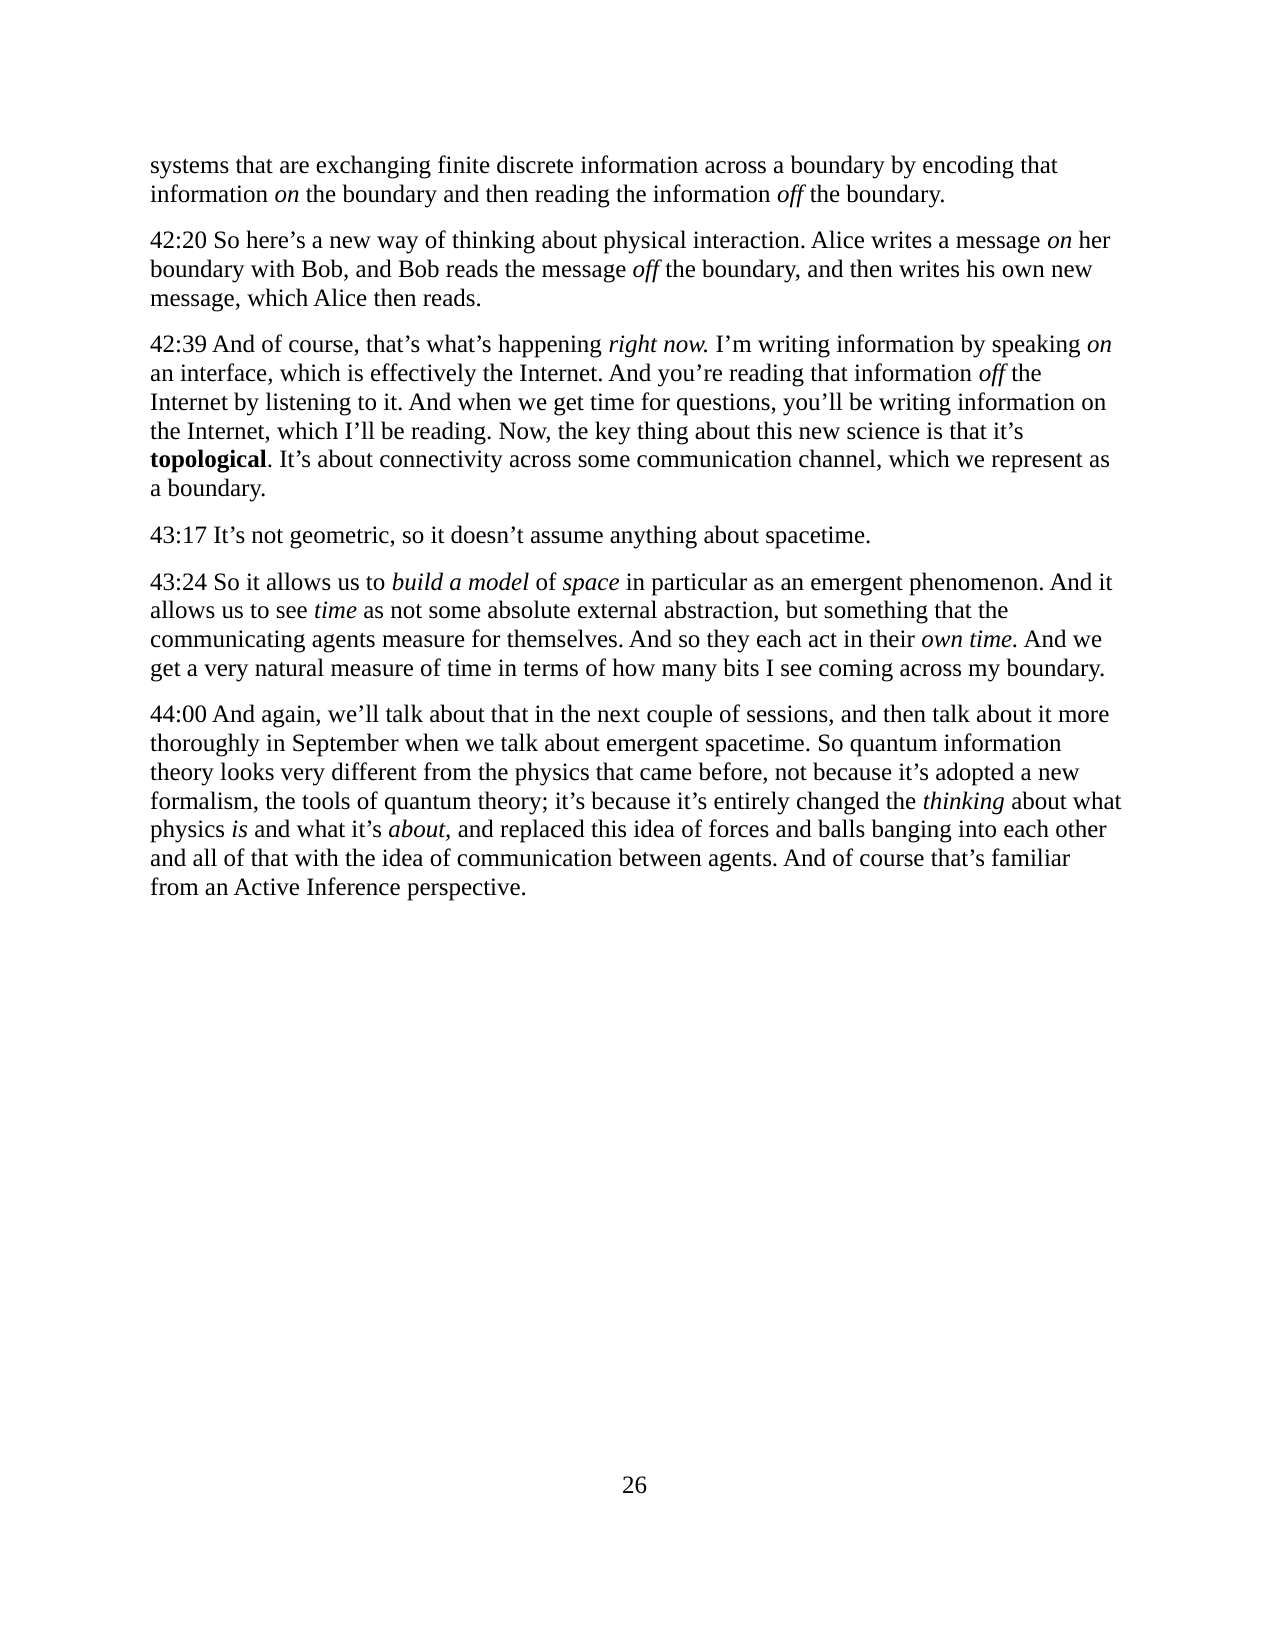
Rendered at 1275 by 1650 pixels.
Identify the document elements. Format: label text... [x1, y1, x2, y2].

text 42:20 So here’s a new way of thinking about physical interaction. Alice writes a message on her boundary with Bob, and Bob reads the message off the boundary, and then writes his own new message, which Alice then reads. [150, 225, 1125, 312]
text 43:17 It’s not geometric, so it doesn’t assume anything about spacetime. [150, 520, 1125, 549]
text 44:00 And again, we’ll talk about that in the next couple of sessions, and then talk about it more thoroughly in September when we talk about emergent spacetime. So quantum information theory looks very different from the physics that came before, not because it’s adopted a new formalism, the tools of quantum theory; it’s because it’s entirely changed the thinking about what physics is and what it’s about, and replaced this idea of forces and balls banging into each other and all of that with the idea of communication between agents. And of course that’s familiar from an Active Inference perspective. [150, 699, 1125, 901]
text 42:39 And of course, that’s what’s happening right now. I’m writing information by speaking on an interface, which is effectively the Internet. And you’re reading that information off the Internet by listening to it. And when we get time for questions, you’ll be writing information on the Internet, which I’ll be reading. Now, the key thing about this new science is that it’s topological. It’s about connectivity across some communication channel, which we represent as a boundary. [150, 329, 1125, 502]
text 43:24 So it allows us to build a model of space in particular as an emergent phenomenon. And it allows us to see time as not some absolute external abstraction, but something that the communicating agents measure for themselves. And so they each act in their own time. And we get a very natural measure of time in terms of how many bits I see coming across my boundary. [150, 567, 1125, 682]
text systems that are exchanging finite discrete information across a boundary by encoding that information on the boundary and then reading the information off the boundary. [150, 150, 1125, 207]
